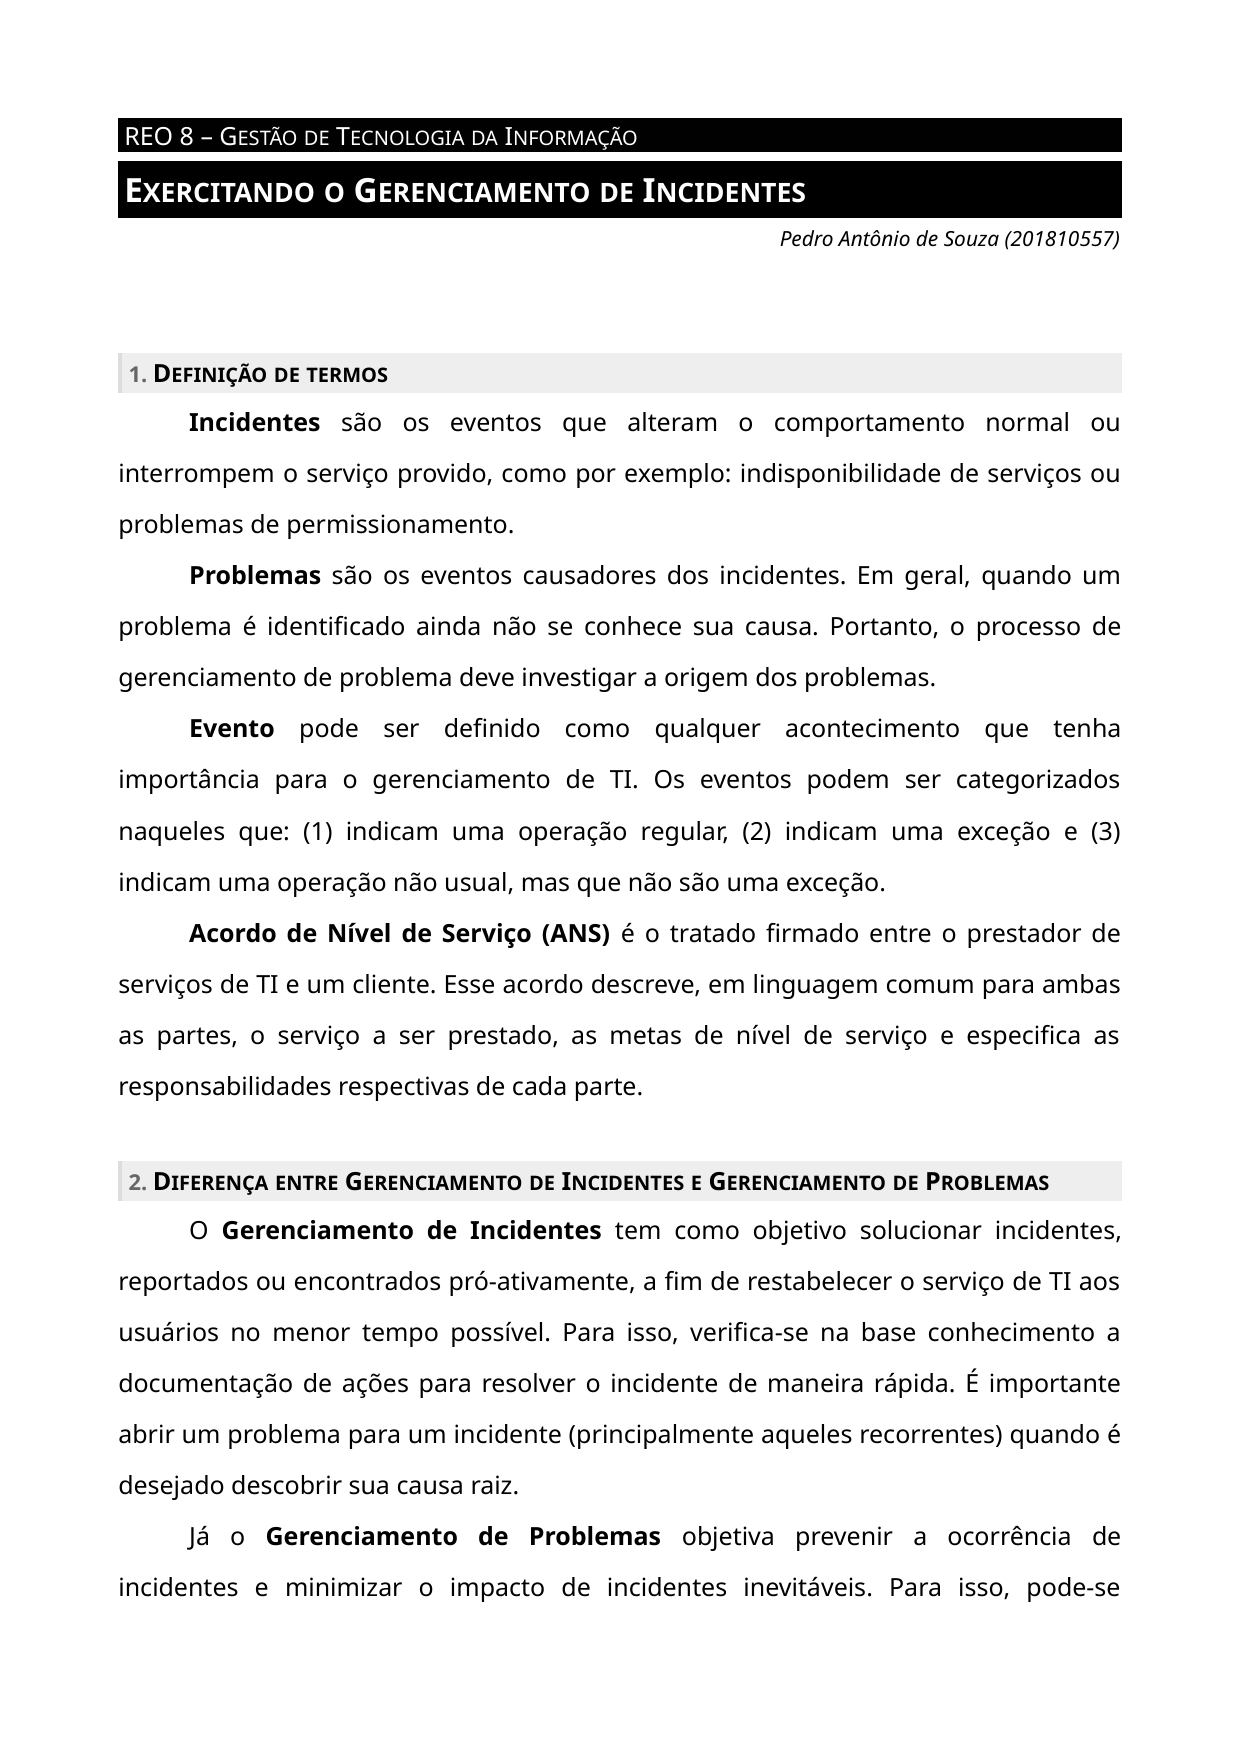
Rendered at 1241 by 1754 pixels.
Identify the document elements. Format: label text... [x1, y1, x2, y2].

text Problemas são os eventos causadores dos incidentes. Em geral, quando um problema é identificado ainda não se conhece sua causa. Portanto, o processo de gerenciamento de problema deve investigar a origem dos problemas. [118, 558, 1122, 694]
text Pedro Antônio de Souza (201810557) [118, 224, 1122, 253]
text 1. Definição de termos [122, 353, 1122, 393]
text REO 8 – Gestão de Tecnologia da Informação [118, 118, 1122, 152]
text 2. Diferença entre Gerenciamento de Incidentes e Gerenciamento de Problemas [122, 1161, 1122, 1201]
text Já o Gerenciamento de Problemas objetiva prevenir a ocorrência de incidentes e minimizar o impacto de incidentes inevitáveis. Para isso, pode-se [118, 1519, 1122, 1604]
text O Gerenciamento de Incidentes tem como objetivo solucionar incidentes, reportados ou encontrados pró-ativamente, a fim de restabelecer o serviço de TI aos usuários no menor tempo possível. Para isso, verifica-se na base conhecimento a documentação de ações para resolver o incidente de maneira rápida. É importante abrir um problema para um incidente (principalmente aqueles recorrentes) quando é desejado descobrir sua causa raiz. [118, 1212, 1122, 1502]
text Exercitando o Gerenciamento de Incidentes [118, 161, 1122, 218]
text Acordo de Nível de Serviço (ANS) é o tratado firmado entre o prestador de serviços de TI e um cliente. Esse acordo descreve, em linguagem comum para ambas as partes, o serviço a ser prestado, as metas de nível de serviço e especifica as responsabilidades respectivas de cada parte. [118, 915, 1122, 1102]
text Evento pode ser definido como qualquer acontecimento que tenha importância para o gerenciamento de TI. Os eventos podem ser categorizados naqueles que: (1) indicam uma operação regular, (2) indicam uma exceção e (3) indicam uma operação não usual, mas que não são uma exceção. [118, 711, 1122, 898]
text Incidentes são os eventos que alteram o comportamento normal ou interrompem o serviço provido, como por exemplo: indisponibilidade de serviços ou problemas de permissionamento. [118, 405, 1122, 541]
